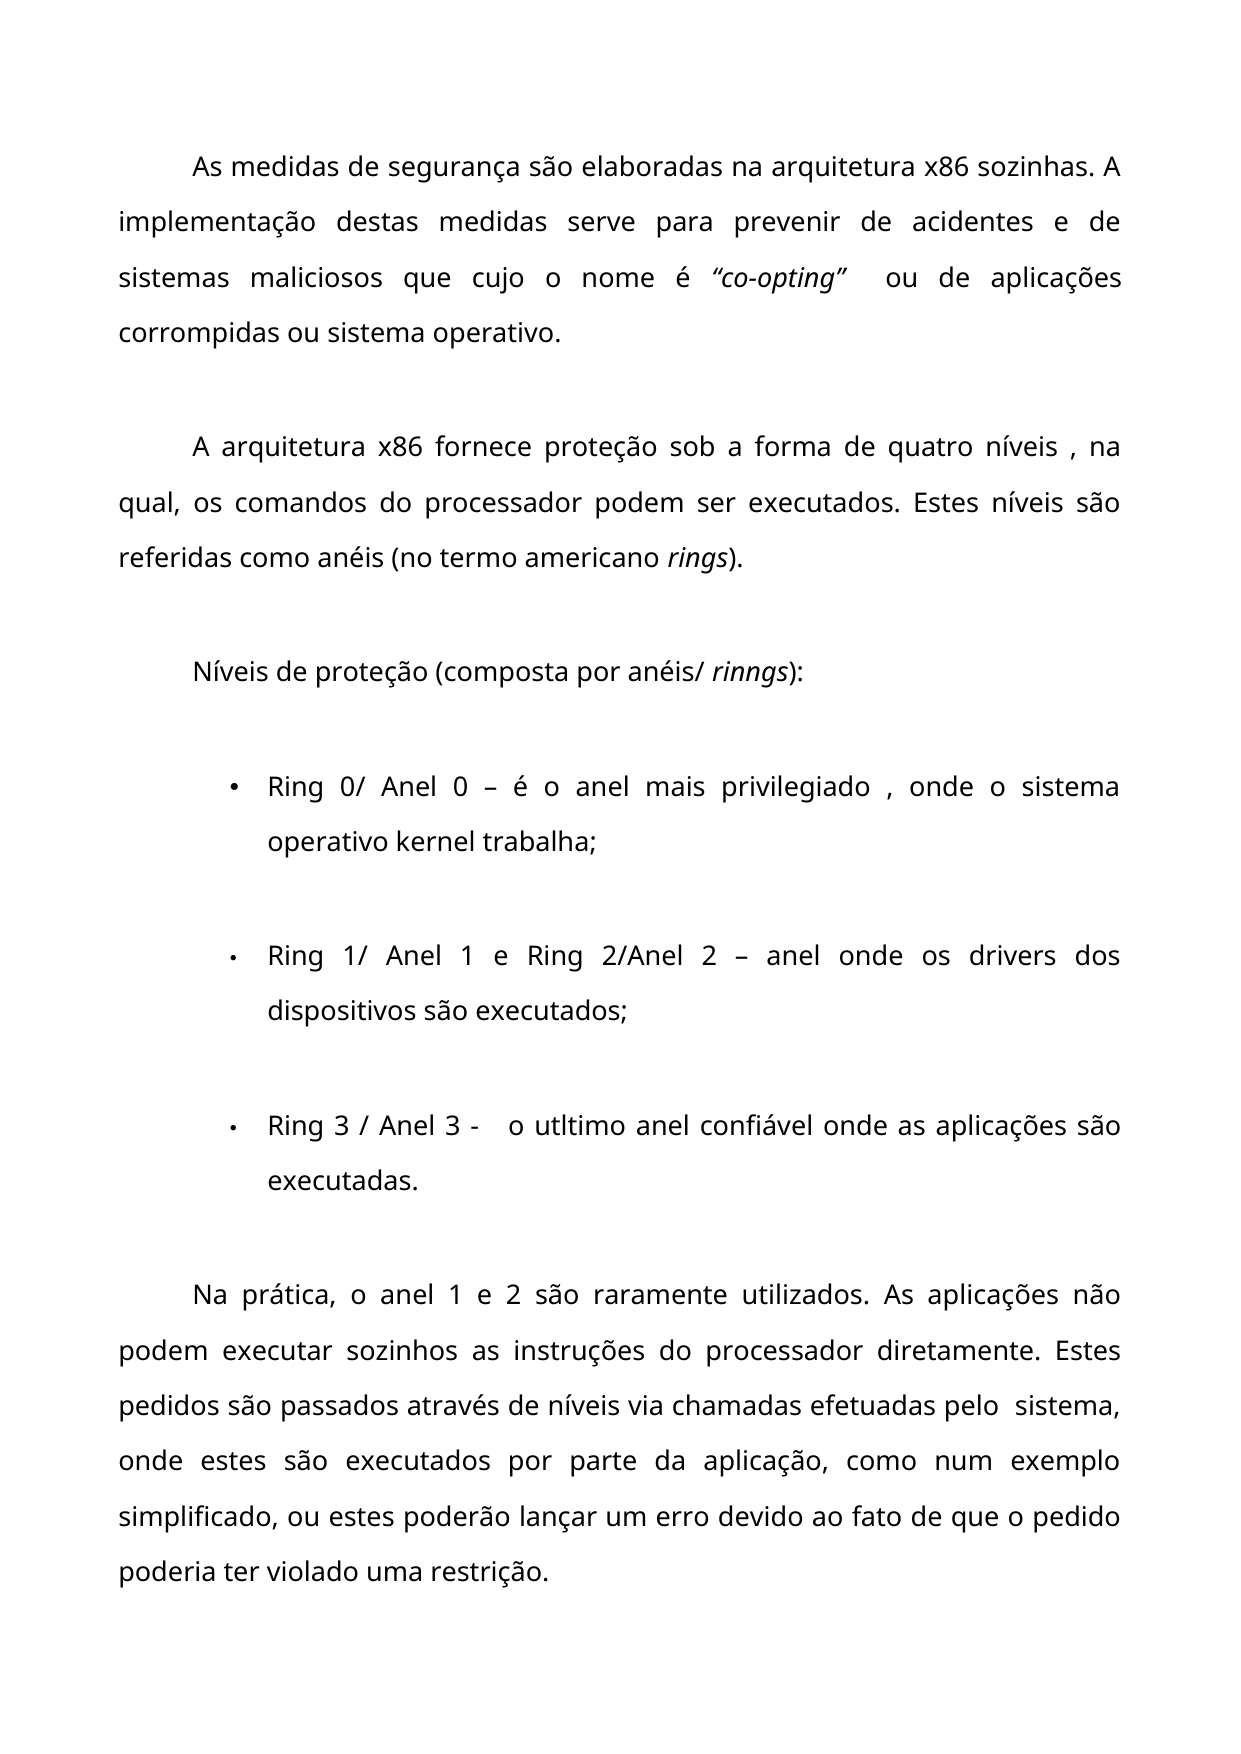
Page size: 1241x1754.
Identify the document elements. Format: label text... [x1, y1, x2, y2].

text Na prática, o anel 1 e 2 são raramente utilizados. As aplicações não podem executar sozinhos as instruções do processador diretamente. Estes pedidos são passados através de níveis via chamadas efetuadas pelo sistema, onde estes são executados por parte da aplicação, como num exemplo simplificado, ou estes poderão lançar um erro devido ao fato de que o pedido poderia ter violado uma restrição. [118, 1276, 1122, 1589]
text A arquitetura x86 fornece proteção sob a forma de quatro níveis , na qual, os comandos do processador podem ser executados. Estes níveis são referidas como anéis (no termo americano rings). [118, 428, 1122, 575]
list Ring 3 / Anel 3 - o utltimo anel confiável onde as aplicações são executadas. [229, 1106, 1122, 1198]
list Ring 1/ Anel 1 e Ring 2/Anel 2 – anel onde os drivers dos dispositivos são executados; [229, 937, 1122, 1029]
text As medidas de segurança são elaboradas na arquitetura x86 sozinhas. A implementação destas medidas serve para prevenir de acidentes e de sistemas maliciosos que cujo o nome é “co-opting” ou de aplicações corrompidas ou sistema operativo. [118, 148, 1122, 350]
list Ring 0/ Anel 0 – é o anel mais privilegiado , onde o sistema operativo kernel trabalha; [229, 767, 1122, 859]
text Níveis de proteção (composta por anéis/ rinngs): [118, 653, 1122, 689]
